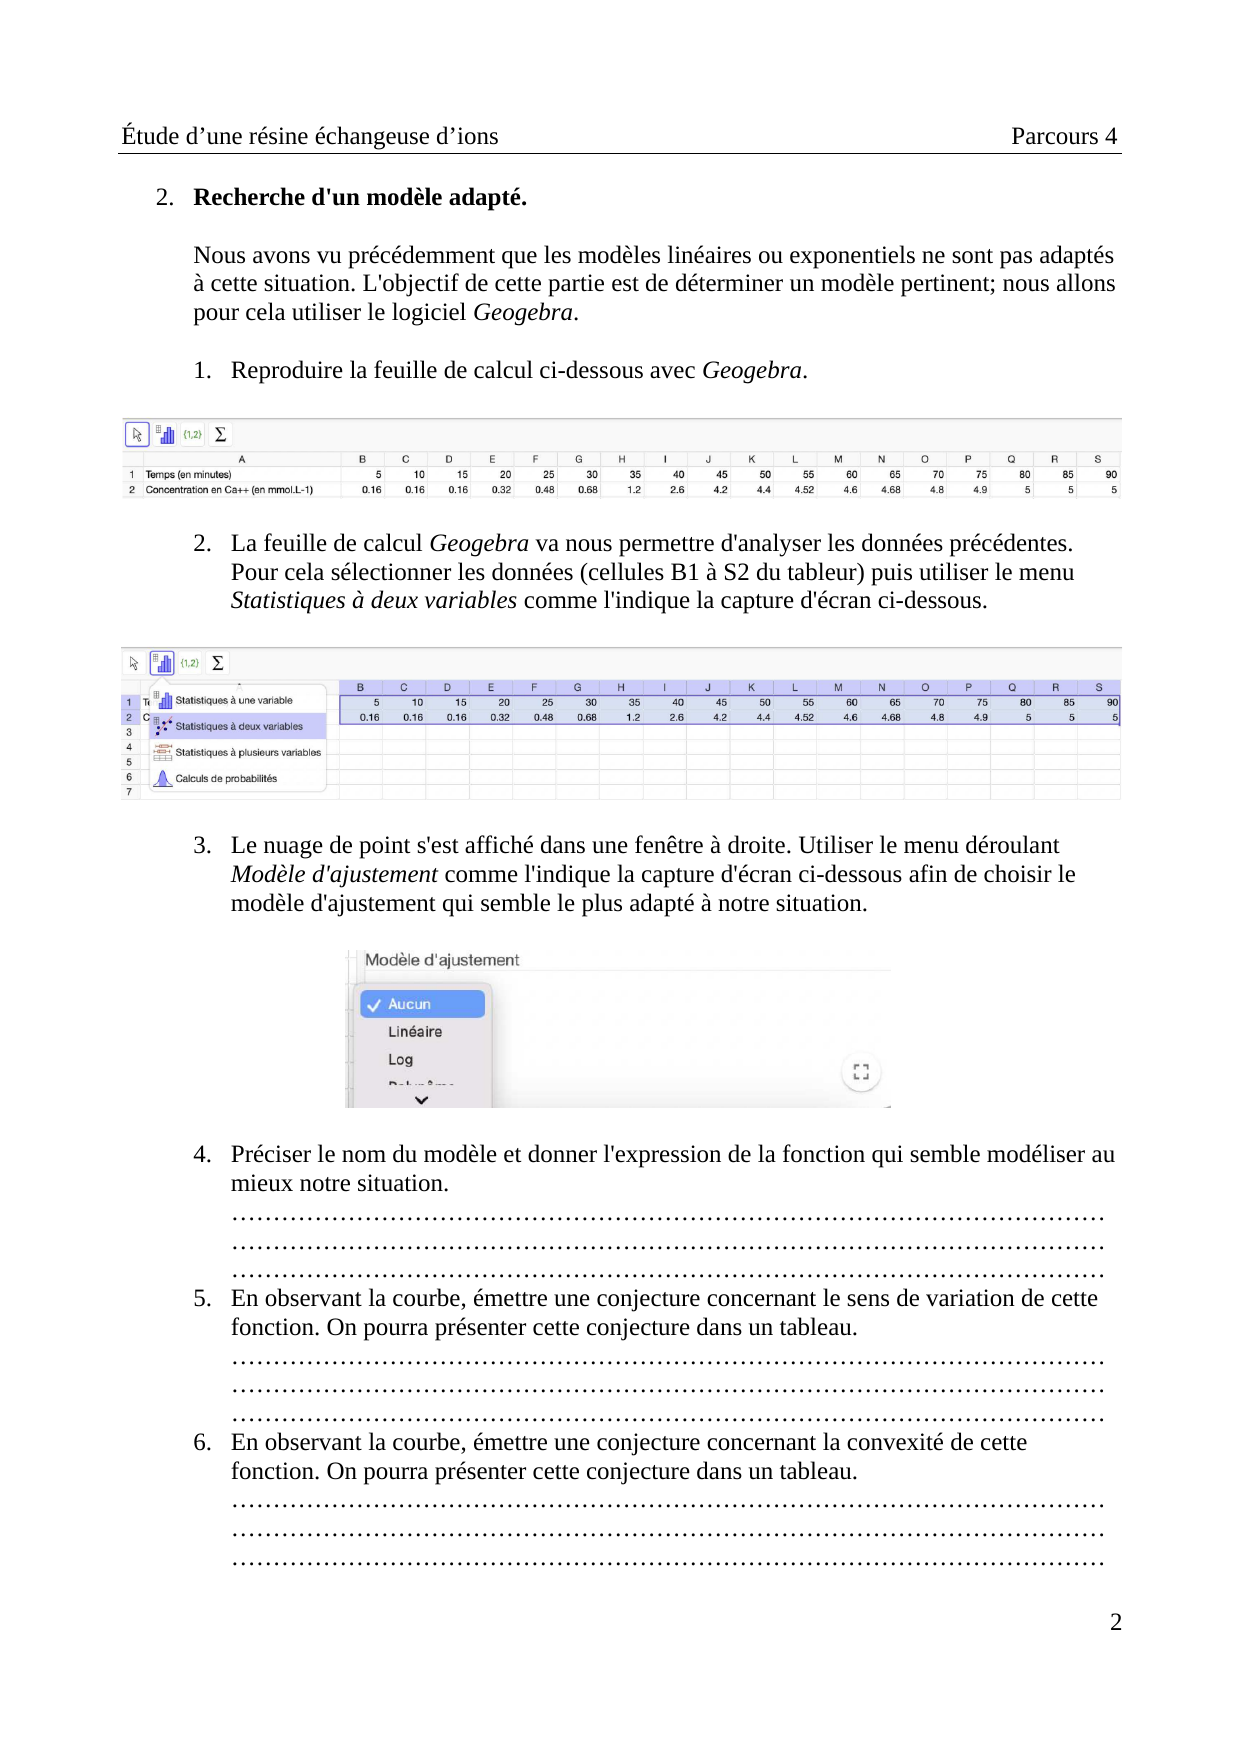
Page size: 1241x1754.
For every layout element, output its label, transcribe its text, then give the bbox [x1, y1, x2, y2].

list ……………………………………………………………………………………………………………………………………………………………………………………………………………………………………………………………………………………… [193, 1341, 1122, 1427]
picture [118, 416, 1123, 500]
list Recherche d'un modèle adapté. [156, 182, 1122, 211]
picture [118, 643, 1123, 802]
list En observant la courbe, émettre une conjecture concernant le sens de variation de cette fonction. On pourra présenter cette conjecture dans un tableau. [193, 1283, 1122, 1341]
picture [341, 945, 899, 1111]
list Reproduire la feuille de calcul ci-dessous avec Geogebra. [193, 355, 1122, 383]
list ……………………………………………………………………………………………………………………………………………………………………………………………………………………………………………………………………………………… [193, 1484, 1122, 1571]
list En observant la courbe, émettre une conjecture concernant la convexité de cette fonction. On pourra présenter cette conjecture dans un tableau. [193, 1427, 1122, 1484]
list La feuille de calcul Geogebra va nous permettre d'analyser les données précédentes. Pour cela sélectionner les données (cellules B1 à S2 du tableur) puis utiliser le menu Statistiques à deux variables comme l'indique la capture d'écran ci-dessous. [193, 528, 1122, 614]
list Nous avons vu précédemment que les modèles linéaires ou exponentiels ne sont pas adaptés à cette situation. L'objectif de cette partie est de déterminer un modèle pertinent; nous allons pour cela utiliser le logiciel Geogebra. [156, 240, 1122, 326]
list ……………………………………………………………………………………………………………………………………………………………………………………………………………………………………………………………………………………… [193, 1197, 1122, 1283]
list Préciser le nom du modèle et donner l'expression de la fonction qui semble modéliser au mieux notre situation. [193, 1139, 1122, 1197]
list Le nuage de point s'est affiché dans une fenêtre à droite. Utiliser le menu déroulant Modèle d'ajustement comme l'indique la capture d'écran ci-dessous afin de choisir le modèle d'ajustement qui semble le plus adapté à notre situation. [193, 831, 1122, 917]
